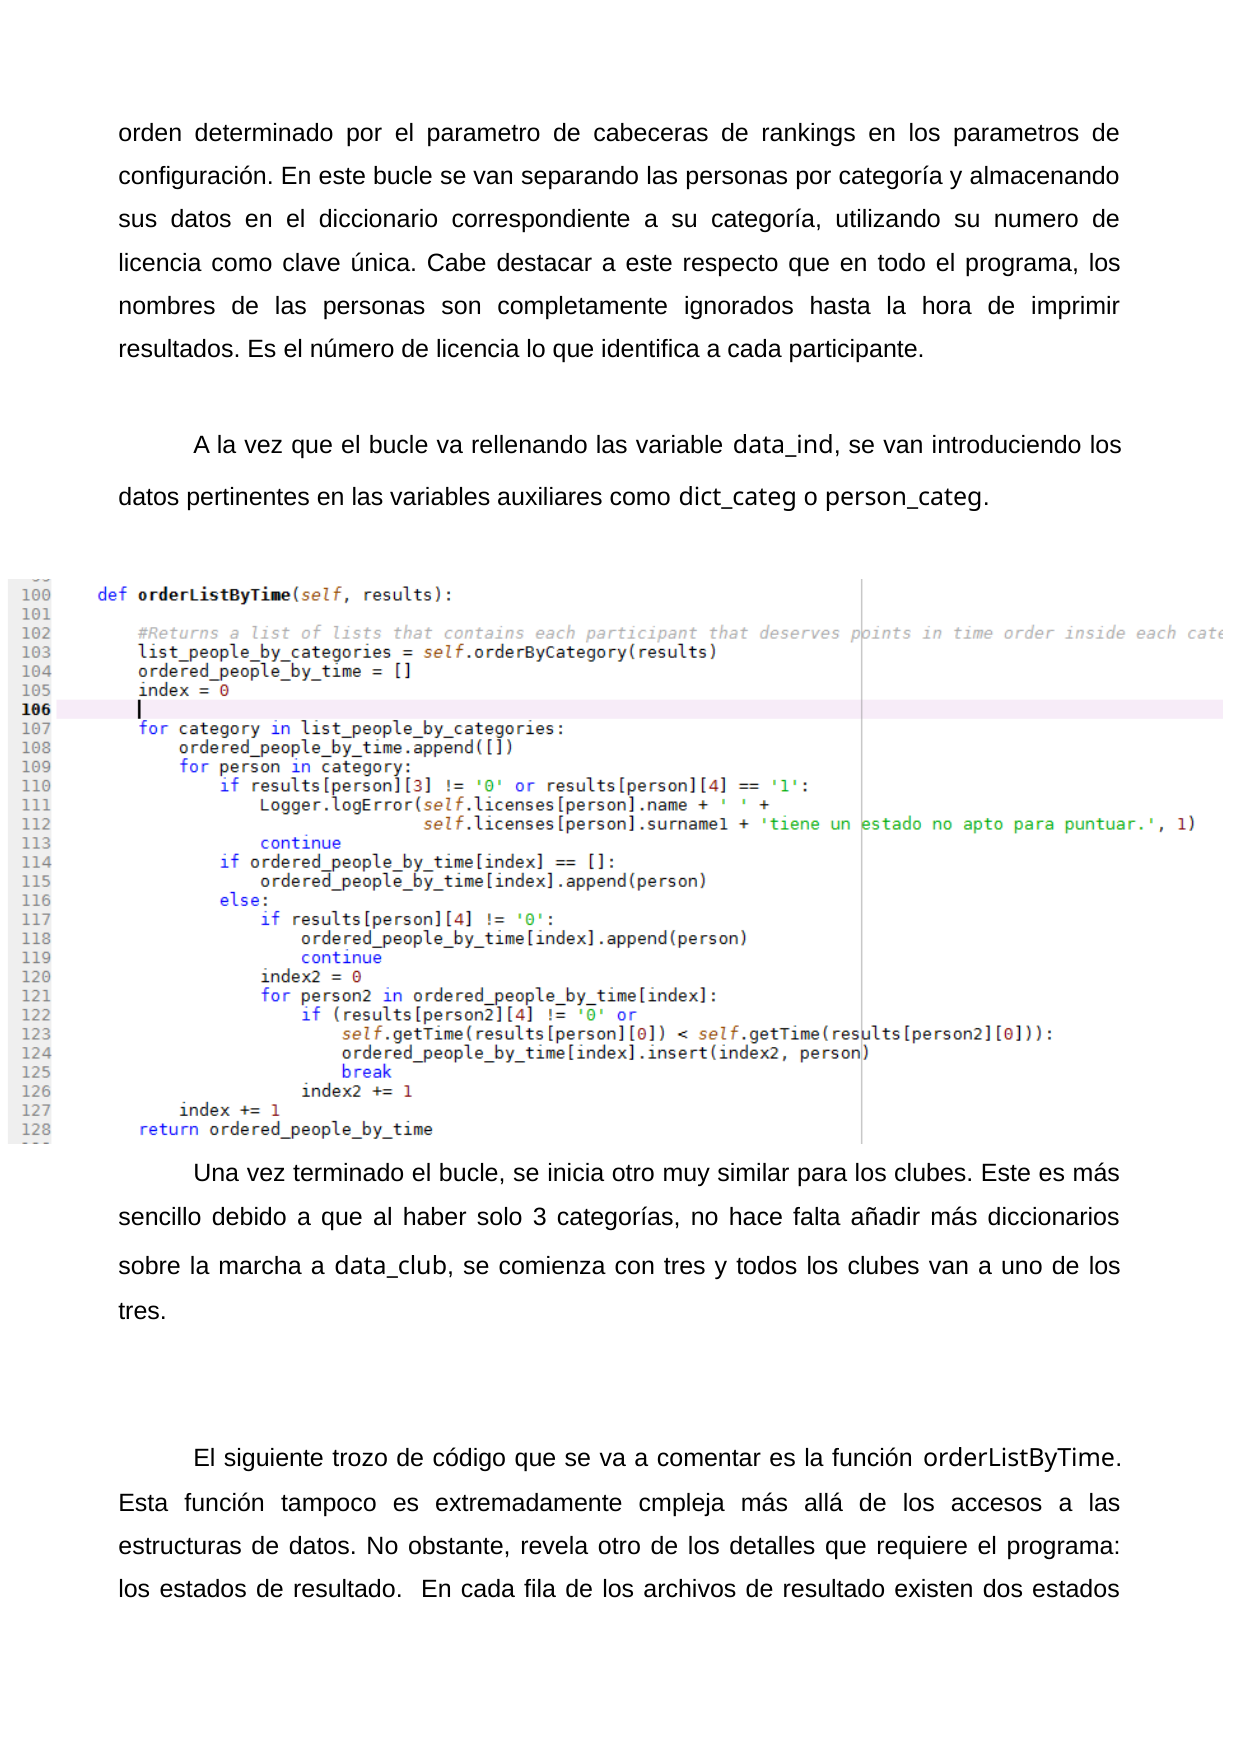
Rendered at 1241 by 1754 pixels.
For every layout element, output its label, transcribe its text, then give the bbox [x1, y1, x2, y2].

text El siguiente trozo de código que se va a comentar es la función orderListByTime. Esta función tampoco es extremadamente cmpleja más allá de los accesos a las estructuras de datos. No obstante, revela otro de los detalles que requiere el programa: los estados de resultado. En cada fila de los archivos de resultado existen dos estados [118, 1439, 1122, 1603]
text Una vez terminado el bucle, se inicia otro muy similar para los clubes. Este es más sencillo debido a que al haber solo 3 categorías, no hace falta añadir más diccionarios sobre la marcha a data_club, se comienza con tres y todos los clubes van a uno de los tres. [118, 1144, 1122, 1324]
text A la vez que el bucle va rellenando las variable data_ind, se van introduciendo los datos pertinentes en las variables auxiliares como dict_categ o person_categ. [118, 427, 1122, 512]
text orden determinado por el parametro de cabeceras de rankings en los parametros de configuración. En este bucle se van separando las personas por categoría y almacenando sus datos en el diccionario correspondiente a su categoría, utilizando su numero de licencia como clave única. Cabe destacar a este respecto que en todo el programa, los nombres de las personas son completamente ignorados hasta la hora de imprimir resultados. Es el número de licencia lo que identifica a cada participante. [118, 118, 1122, 362]
picture [7, 579, 1223, 1144]
